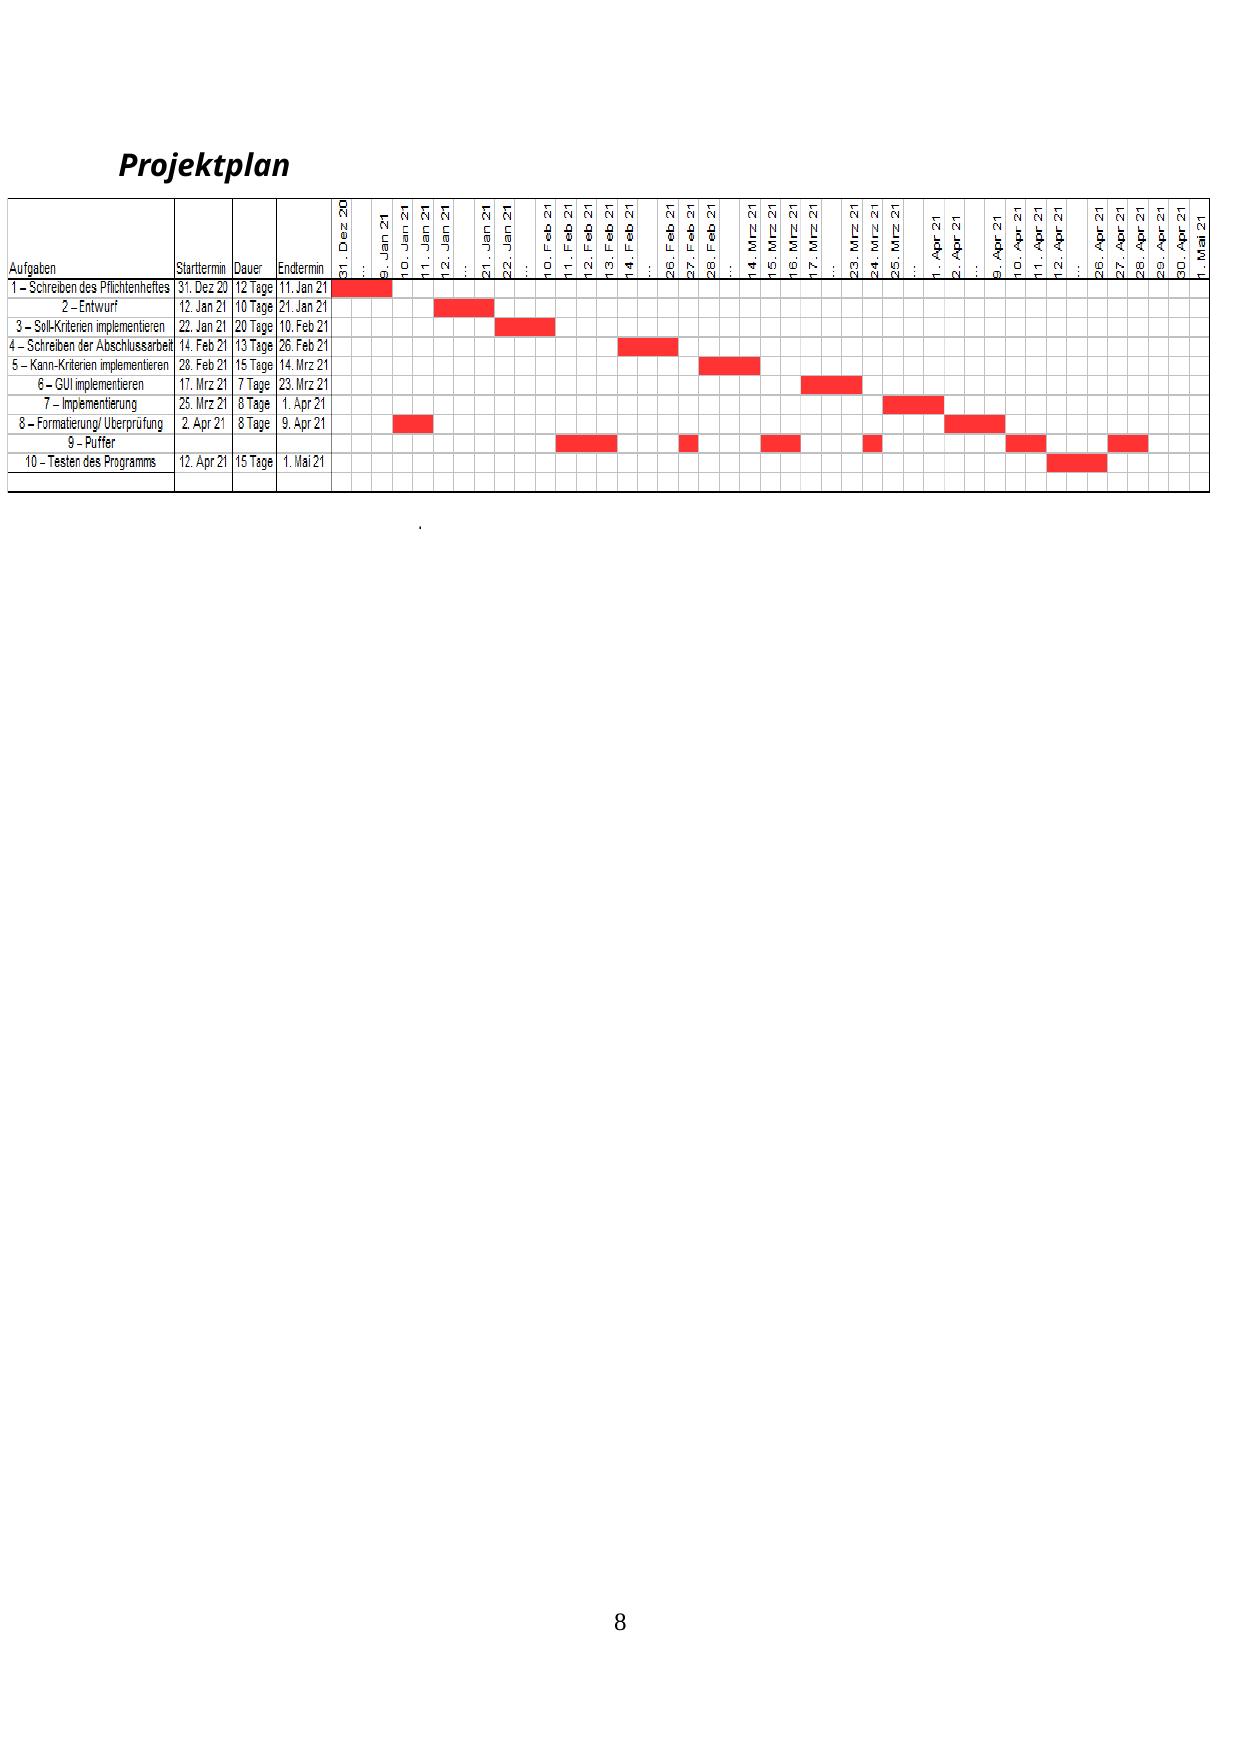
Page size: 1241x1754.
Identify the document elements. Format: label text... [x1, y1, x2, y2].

picture [7, 198, 1233, 532]
subtitle Projektplan [118, 143, 1122, 186]
